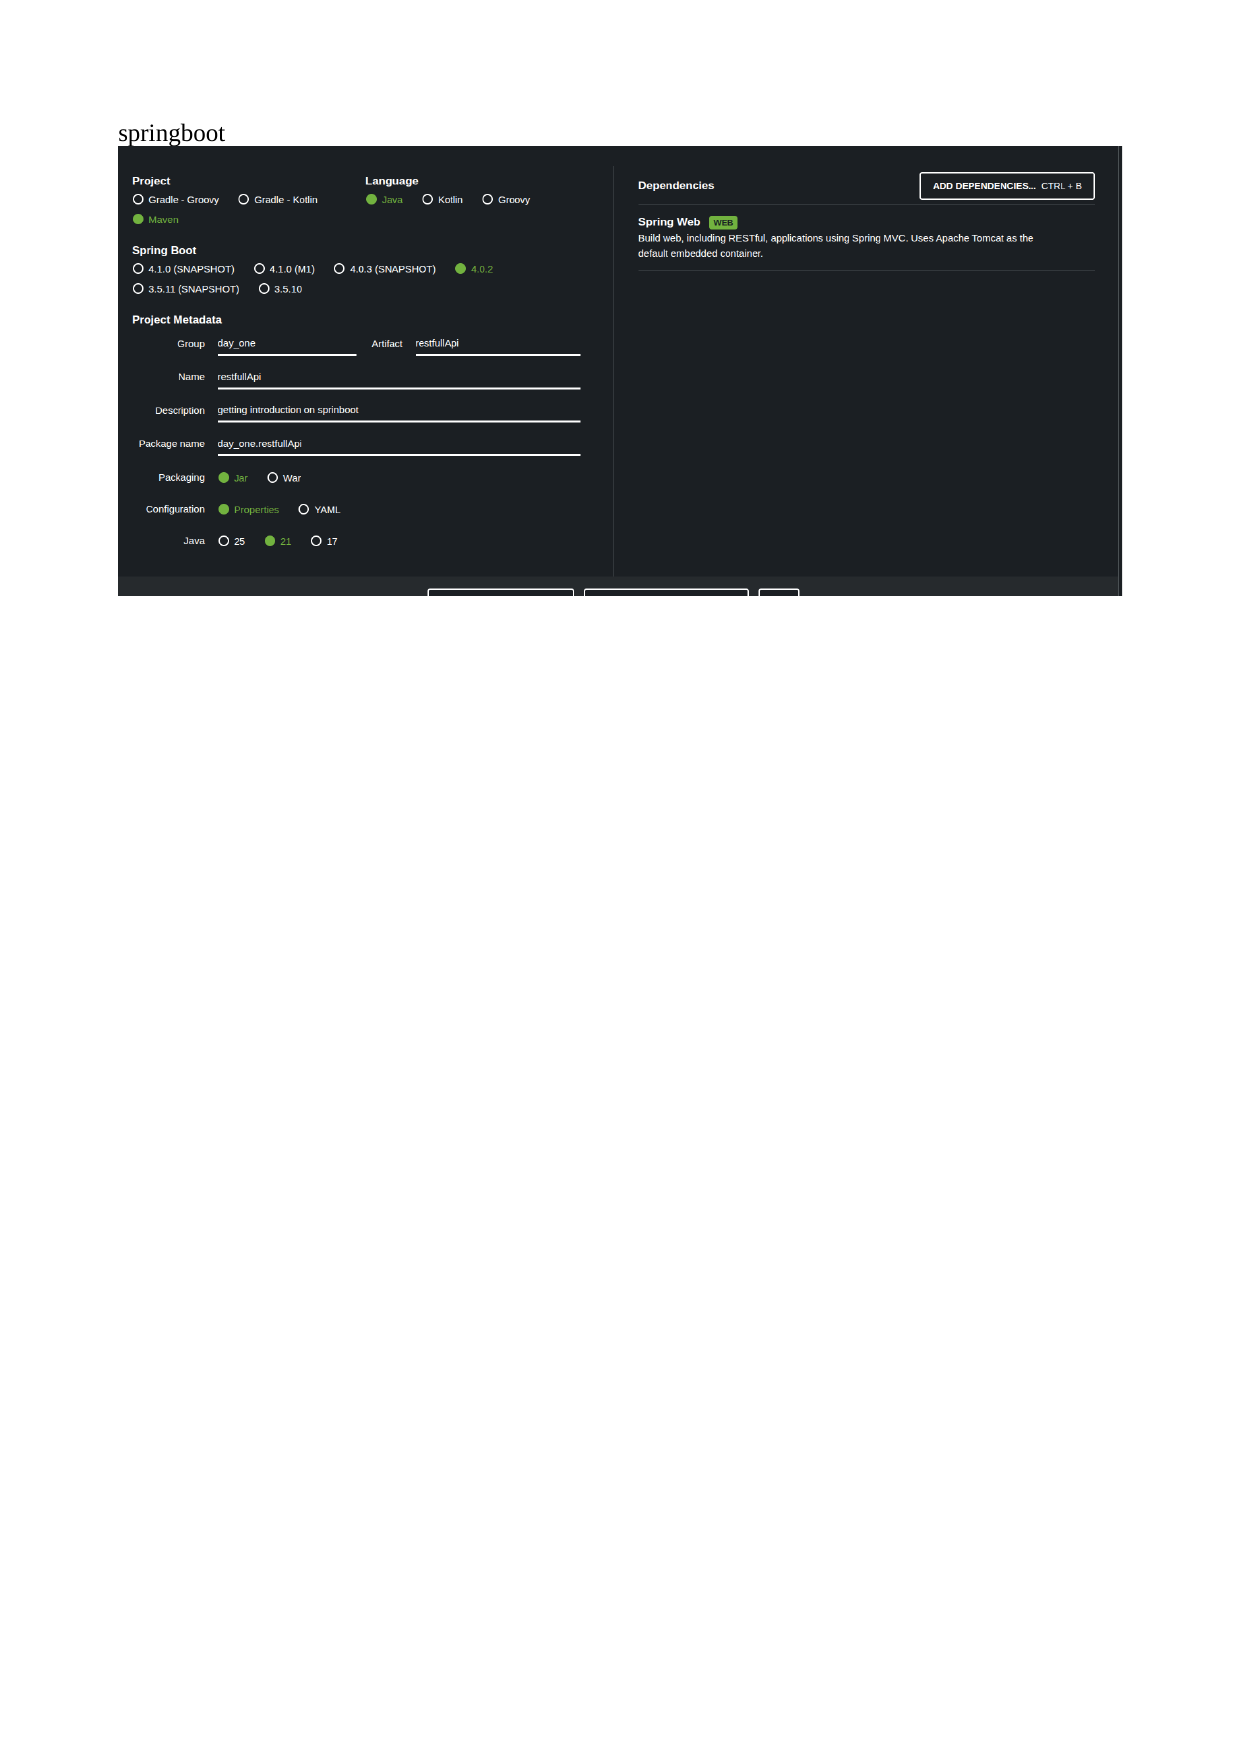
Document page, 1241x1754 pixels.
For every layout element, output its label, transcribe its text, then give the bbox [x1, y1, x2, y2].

text springboot [118, 118, 1122, 146]
picture [118, 146, 1123, 596]
